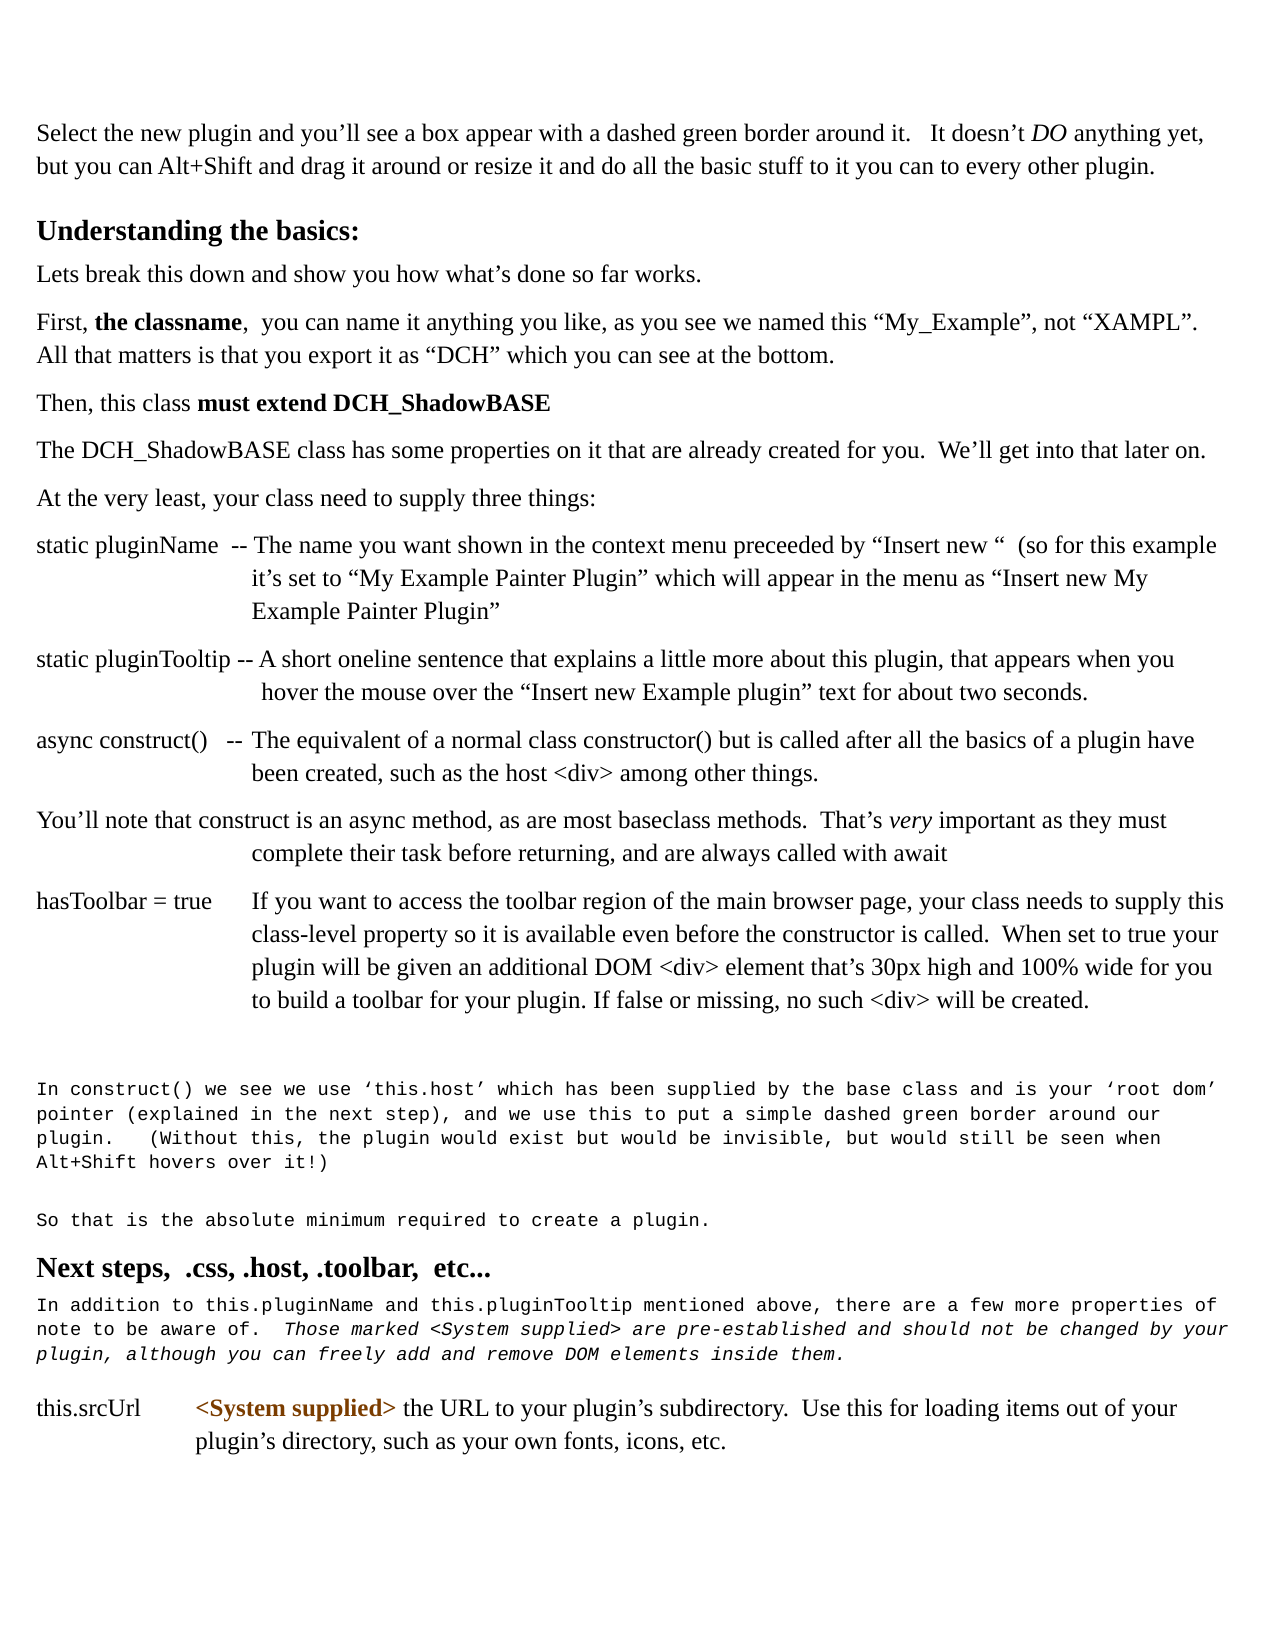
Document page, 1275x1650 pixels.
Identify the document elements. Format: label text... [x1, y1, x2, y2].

text Then, this class must extend DCH_ShadowBASE [36, 388, 1236, 416]
text async construct() -- The equivalent of a normal class constructor() but is called after all the basics of a plugin have been created, such as the host <div> among other things. [36, 725, 1236, 786]
text The DCH_ShadowBASE class has some properties on it that are already created for you. We’ll get into that later on. [36, 435, 1236, 464]
text First, the classname, you can name it anything you like, as you see we named this “My_Example”, not “XAMPL”. All that matters is that you export it as “DCH” which you can see at the bottom. [36, 307, 1236, 369]
text So that is the absolute minimum required to create a plugin. [36, 1211, 1236, 1232]
text Select the new plugin and you’ll see a box appear with a dashed green border around it. It doesn’t DO anything yet, but you can Alt+Shift and drag it around or resize it and do all the basic stuff to it you can to every other plugin. [36, 118, 1236, 180]
text this.srcUrl <System supplied> the URL to your plugin’s subdirectory. Use this for loading items out of your plugin’s directory, such as your own fonts, icons, etc. [36, 1393, 1236, 1455]
text You’ll note that construct is an async method, as are most baseclass methods. That’s very important as they must complete their task before returning, and are always called with await [36, 805, 1236, 867]
text static pluginTooltip -- A short oneline sentence that explains a little more about this plugin, that appears when you hover the mouse over the “Insert new Example plugin” text for about two seconds. [36, 644, 1236, 706]
text At the very least, your class need to supply three things: [36, 483, 1236, 512]
subtitle Next steps, .css, .host, .toolbar, etc... [36, 1250, 1236, 1283]
subtitle Understanding the basics: [36, 213, 1236, 247]
text hasToolbar = true If you want to access the toolbar region of the main browser page, your class needs to supply this class-level property so it is available even before the constructor is called. When set to true your plugin will be given an additional DOM <div> element that’s 30px high and 100% wide for you to build a toolbar for your plugin. If false or missing, no such <div> will be created. [36, 886, 1236, 1014]
text static pluginName -- The name you want shown in the context menu preceeded by “Insert new “ (so for this example it’s set to “My Example Painter Plugin” which will appear in the menu as “Insert new My Example Painter Plugin” [36, 530, 1236, 625]
text Lets break this down and show you how what’s done so far works. [36, 259, 1236, 288]
text In construct() we see we use ‘this.host’ which has been supplied by the base class and is your ‘root dom’ pointer (explained in the next step), and we use this to put a simple dashed green border around our plugin. (Without this, the plugin would exist but would be invisible, but would still be seen when Alt+Shift hovers over it!) [36, 1080, 1236, 1174]
text In addition to this.pluginName and this.pluginTooltip mentioned above, there are a few more properties of note to be aware of. Those marked <System supplied> are pre-established and should not be changed by your plugin, although you can freely add and remove DOM elements inside them. [36, 1296, 1236, 1366]
